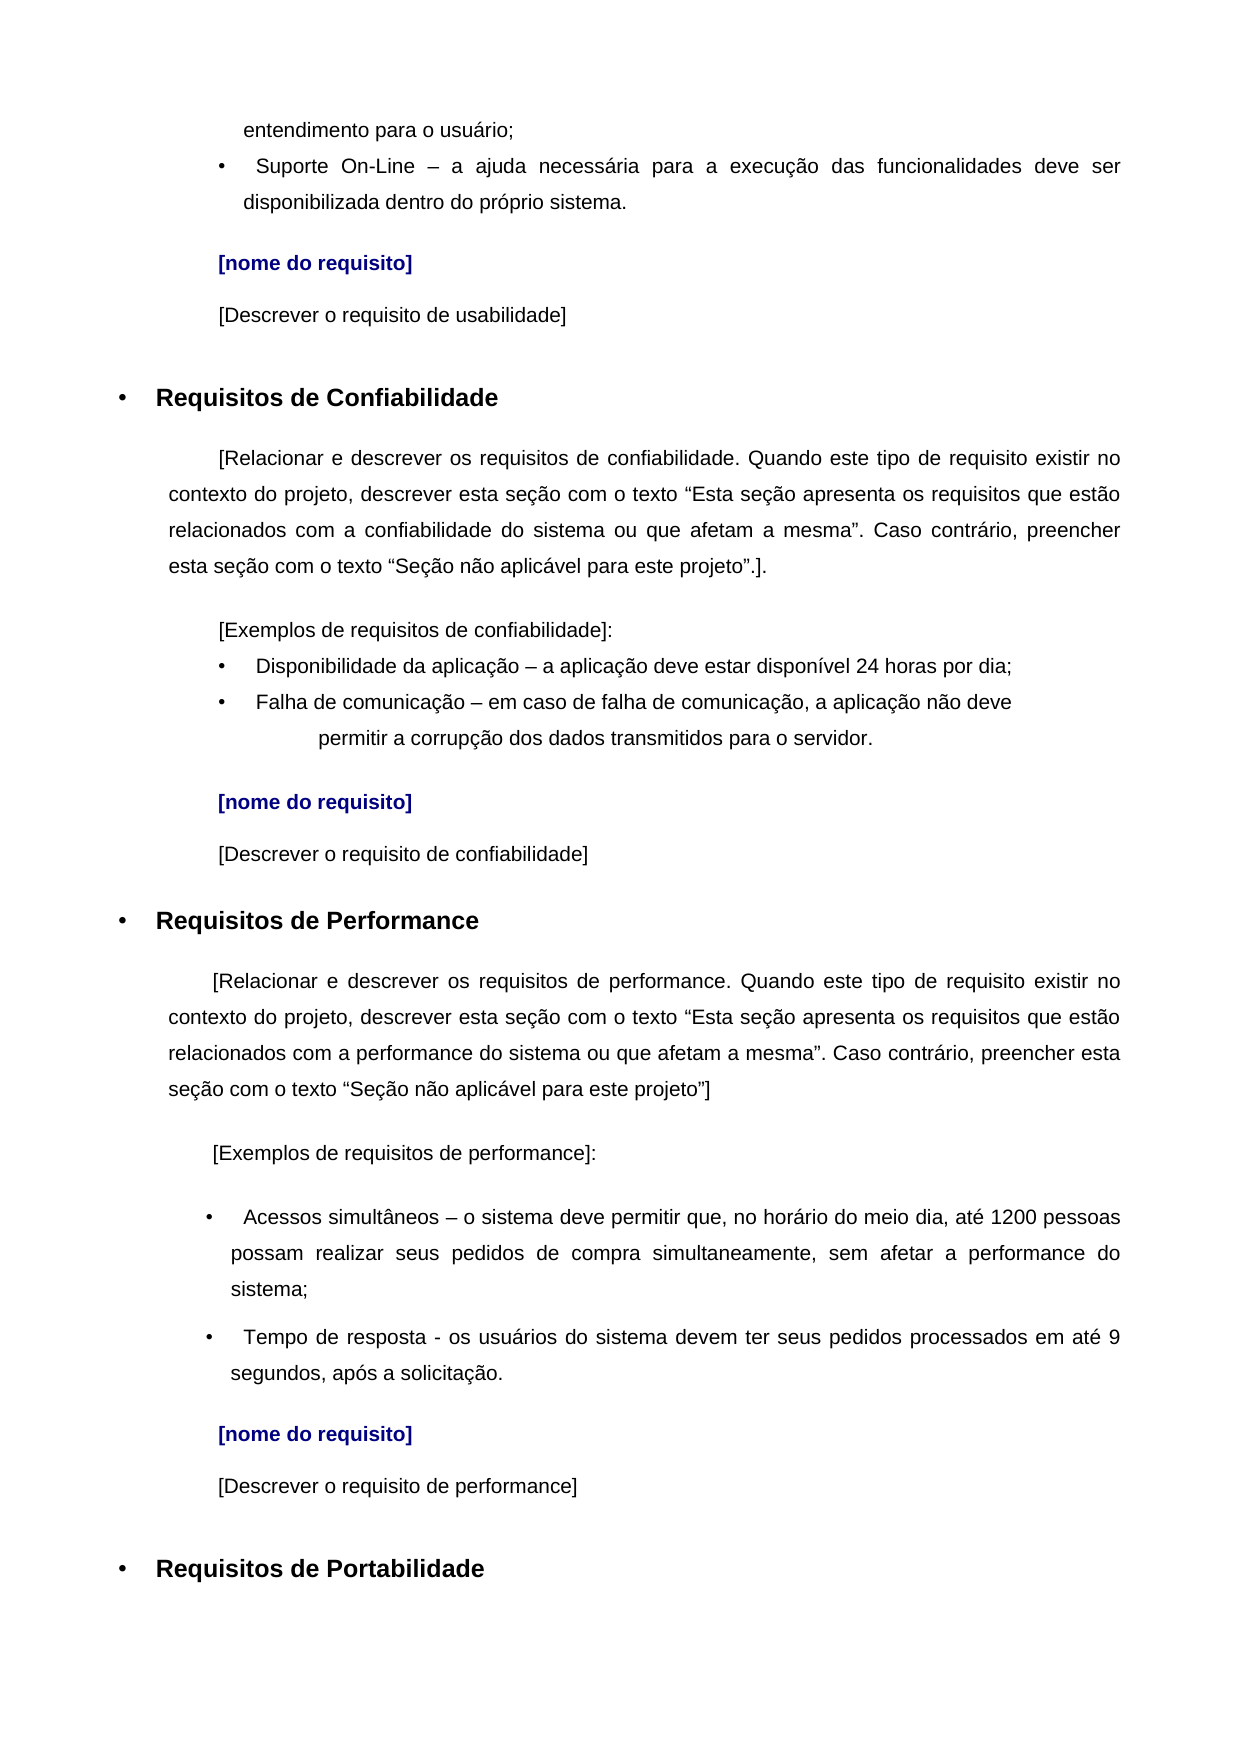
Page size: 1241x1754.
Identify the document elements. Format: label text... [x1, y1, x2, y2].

text [Relacionar e descrever os requisitos de performance. Quando este tipo de requisito existir no contexto do projeto, descrever esta seção com o texto “Esta seção apresenta os requisitos que estão relacionados com a performance do sistema ou que afetam a mesma”. Caso contrário, preencher esta seção com o texto “Seção não aplicável para este projeto”] [168, 969, 1122, 1101]
text [nome do requisito] [181, 1422, 1122, 1446]
list entendimento para o usuário; [206, 118, 1122, 142]
text permitir a corrupção dos dados transmitidos para o servidor. [181, 726, 1122, 750]
text [Exemplos de requisitos de confiabilidade]: [168, 618, 1122, 642]
text [Relacionar e descrever os requisitos de confiabilidade. Quando este tipo de requisito existir no contexto do projeto, descrever esta seção com o texto “Esta seção apresenta os requisitos que estão relacionados com a confiabilidade do sistema ou que afetam a mesma”. Caso contrário, preencher esta seção com o texto “Seção não aplicável para este projeto”.]. [168, 446, 1122, 578]
text [nome do requisito] [218, 790, 1122, 814]
list Requisitos de Performance [118, 906, 1122, 935]
text [Descrever o requisito de usabilidade] [168, 303, 1122, 327]
list Suporte On-Line – a ajuda necessária para a execução das funcionalidades deve ser disponibilizada dentro do próprio sistema. [206, 154, 1122, 214]
text [nome do requisito] [168, 251, 1122, 275]
list Requisitos de Confiabilidade [118, 383, 1122, 412]
list Acessos simultâneos – o sistema deve permitir que, no horário do meio dia, até 1200 pessoas possam realizar seus pedidos de compra simultaneamente, sem afetar a performance do sistema; [193, 1205, 1122, 1301]
list Disponibilidade da aplicação – a aplicação deve estar disponível 24 horas por dia; [131, 654, 1122, 678]
list Falha de comunicação – em caso de falha de comunicação, a aplicação não deve [131, 690, 1122, 714]
text [Descrever o requisito de confiabilidade] [218, 842, 1122, 866]
text [Exemplos de requisitos de performance]: [168, 1141, 1122, 1165]
list Requisitos de Portabilidade [118, 1554, 1122, 1583]
text [Descrever o requisito de performance] [218, 1474, 1122, 1498]
list Tempo de resposta - os usuários do sistema devem ter seus pedidos processados em até 9 segundos, após a solicitação. [193, 1325, 1122, 1385]
